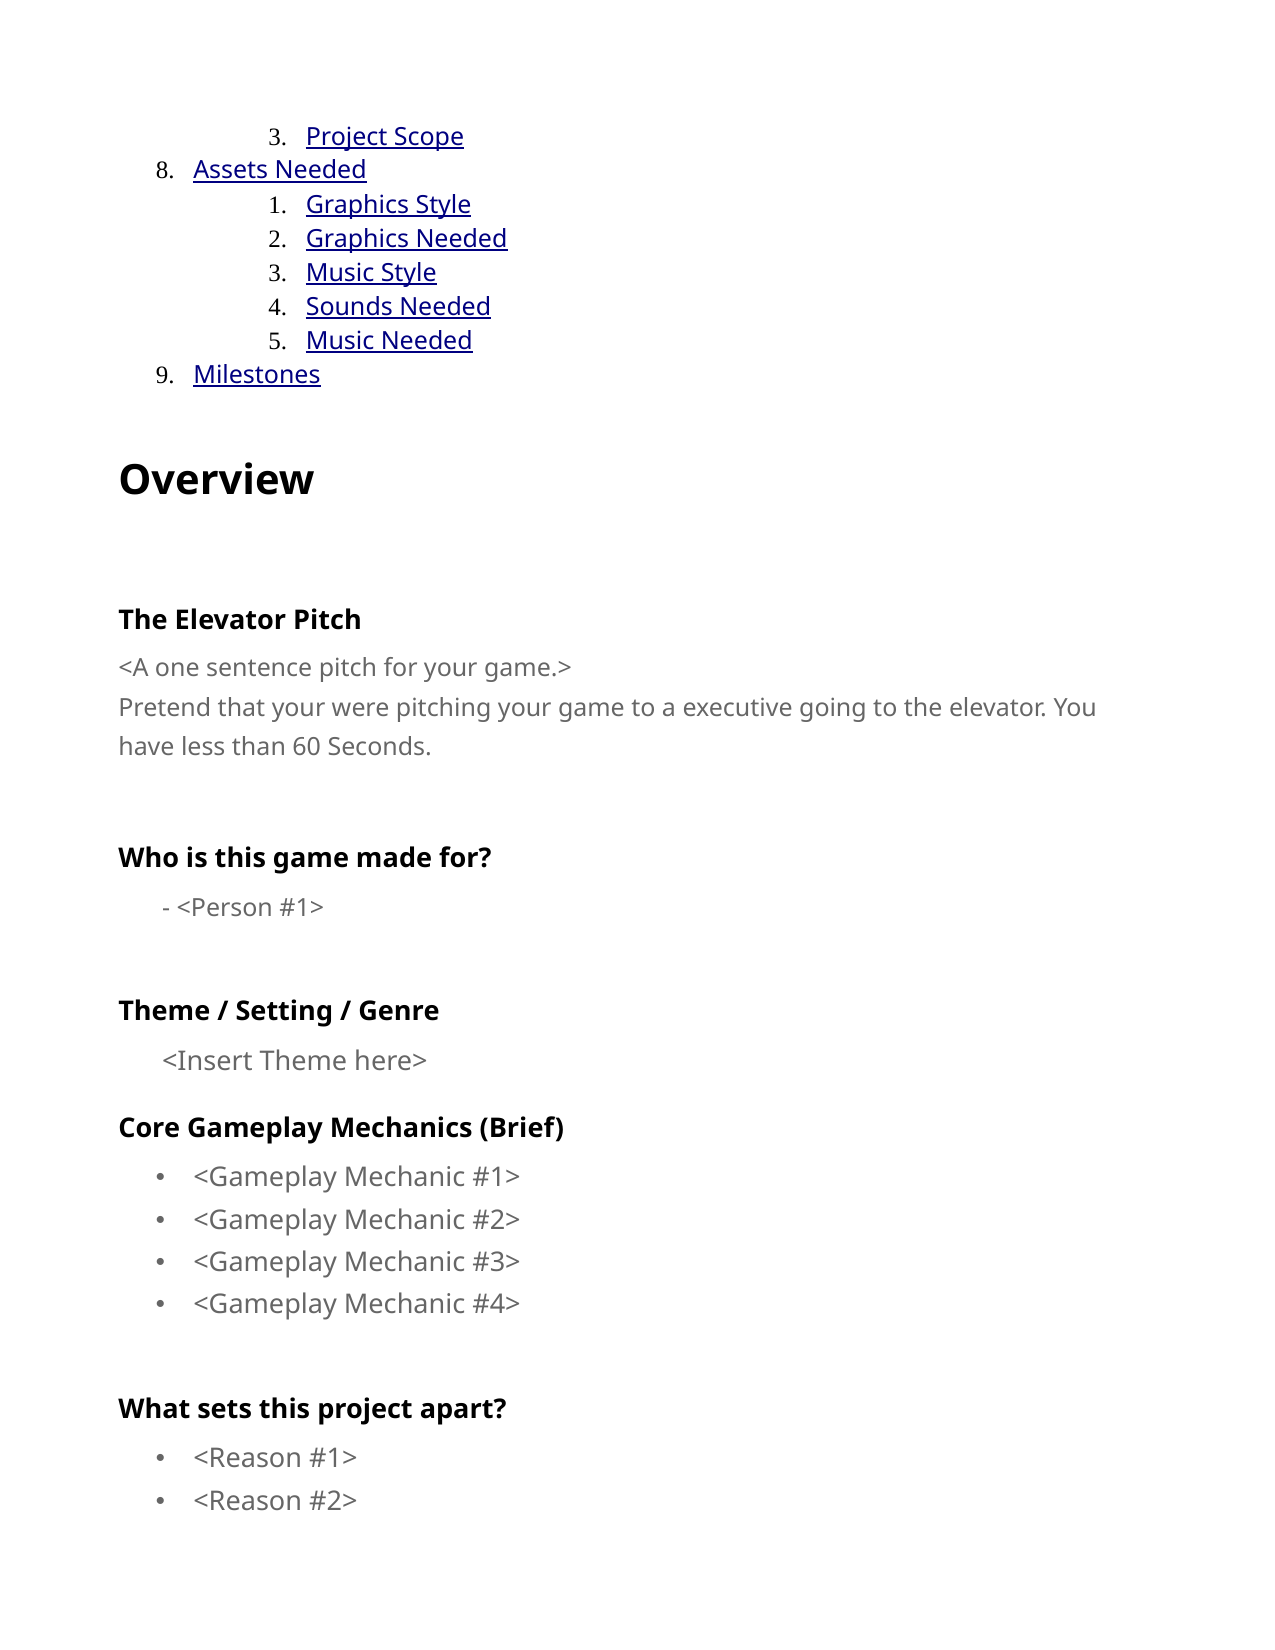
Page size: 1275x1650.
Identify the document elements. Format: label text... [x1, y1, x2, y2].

subtitle Who is this game made for? [118, 838, 1157, 875]
list Sounds Needed [268, 288, 1157, 322]
list Assets Needed [156, 152, 1157, 186]
subtitle The Elevator Pitch [118, 601, 1157, 638]
list <Reason #1> [156, 1439, 1157, 1476]
list Graphics Style [268, 186, 1157, 220]
text - <Person #1> [118, 887, 1157, 924]
list Project Scope [268, 118, 1157, 152]
subtitle Theme / Setting / Genre [118, 992, 1157, 1028]
list <Gameplay Mechanic #3> [156, 1243, 1157, 1279]
subtitle What sets this project apart? [118, 1389, 1157, 1426]
list Graphics Needed [268, 220, 1157, 254]
list <Reason #2> [156, 1481, 1157, 1518]
text <A one sentence pitch for your game.> [118, 650, 1157, 684]
text <Insert Theme here> [118, 1041, 1157, 1078]
text Pretend that your were pitching your game to a executive going to the elevator. You have less than 60 Seconds. [118, 689, 1157, 762]
list Milestones [156, 357, 1157, 391]
subtitle Overview [118, 450, 1157, 506]
list <Gameplay Mechanic #1> [156, 1158, 1157, 1195]
list Music Needed [268, 322, 1157, 357]
list Music Style [268, 254, 1157, 288]
list <Gameplay Mechanic #4> [156, 1285, 1157, 1322]
list <Gameplay Mechanic #2> [156, 1200, 1157, 1237]
subtitle Core Gameplay Mechanics (Brief) [118, 1108, 1157, 1145]
